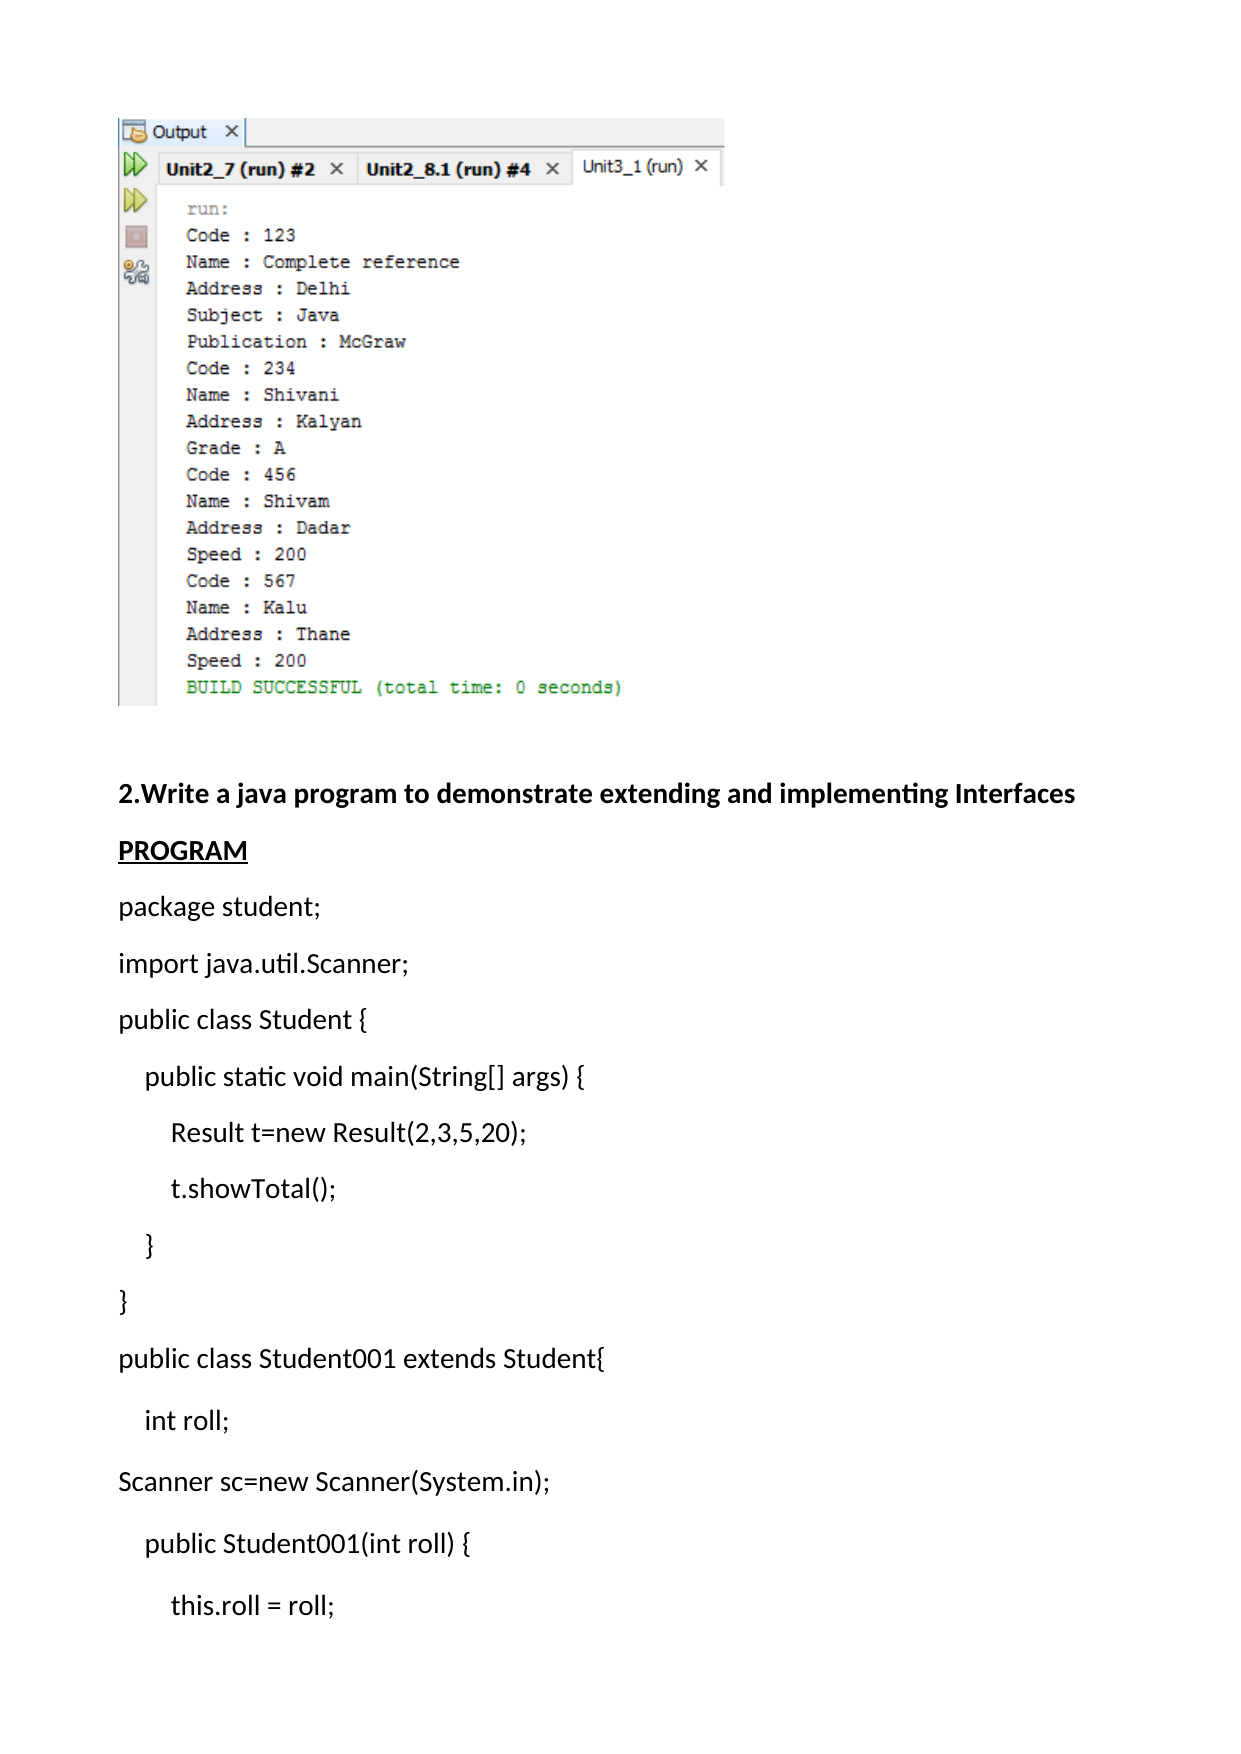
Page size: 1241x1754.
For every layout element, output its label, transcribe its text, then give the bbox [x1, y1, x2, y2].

text public class Student001 extends Student{ [118, 1340, 1122, 1376]
text public Student001(int roll) { [118, 1525, 1122, 1561]
text this.roll = roll; [118, 1587, 1122, 1623]
text public static void main(String[] args) { [118, 1058, 1122, 1093]
text package student; [118, 888, 1122, 924]
text Scanner sc=new Scanner(System.in); [118, 1463, 1122, 1499]
text public class Student { [118, 1001, 1122, 1037]
text 2.Write a java program to demonstrate extending and implementing Interfaces [118, 775, 1122, 811]
text int roll; [118, 1402, 1122, 1437]
text Result t=new Result(2,3,5,20); [118, 1114, 1122, 1150]
text } [118, 1283, 1122, 1319]
text PROGRAM [118, 832, 1122, 867]
text } [118, 1227, 1122, 1263]
text import java.util.Scanner; [118, 945, 1122, 980]
text t.showTotal(); [118, 1171, 1122, 1206]
